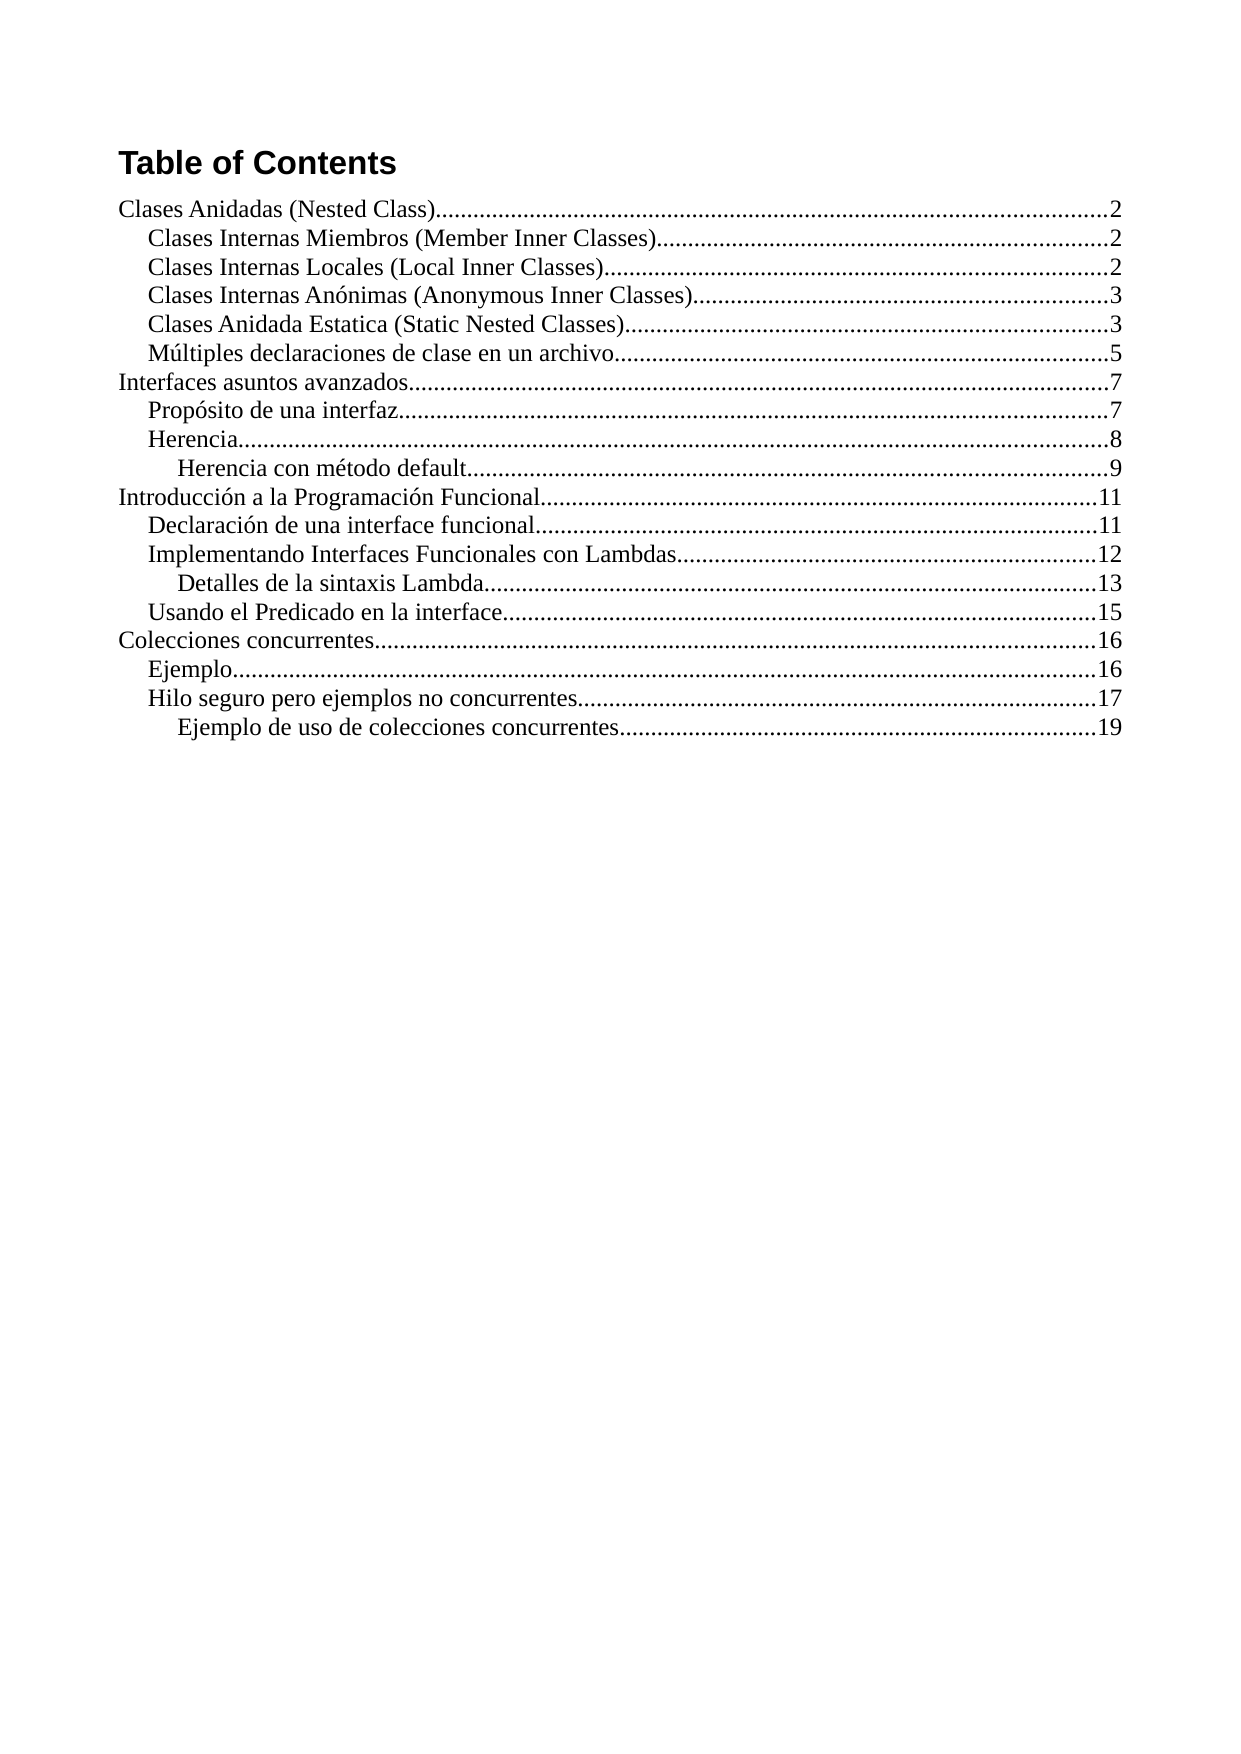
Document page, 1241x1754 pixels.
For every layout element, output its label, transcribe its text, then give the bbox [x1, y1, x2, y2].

text Clases Internas Miembros (Member Inner Classes) 2 [148, 223, 1122, 252]
text Herencia con método default. 9 [177, 453, 1122, 482]
text Clases Internas Anónimas (Anonymous Inner Classes) 3 [148, 280, 1122, 309]
text Detalles de la sintaxis Lambda 13 [177, 568, 1122, 597]
text Clases Anidada Estatica (Static Nested Classes) 3 [148, 309, 1122, 338]
text Interfaces asuntos avanzados 7 [118, 367, 1122, 395]
text Múltiples declaraciones de clase en un archivo. 5 [148, 338, 1122, 367]
text Hilo seguro pero ejemplos no concurrentes 17 [148, 683, 1122, 712]
text Ejemplo 16 [148, 654, 1122, 683]
text Declaración de una interface funcional 11 [148, 510, 1122, 539]
text Clases Anidadas (Nested Class) 2 [118, 194, 1122, 223]
text Clases Internas Locales (Local Inner Classes) 2 [148, 252, 1122, 280]
text Propósito de una interfaz 7 [148, 395, 1122, 424]
text Usando el Predicado en la interface 15 [148, 597, 1122, 625]
subtitle Table of Contents [118, 143, 1122, 182]
text Implementando Interfaces Funcionales con Lambdas 12 [148, 539, 1122, 568]
text Ejemplo de uso de colecciones concurrentes 19 [177, 712, 1122, 740]
text Colecciones concurrentes 16 [118, 625, 1122, 654]
text Herencia 8 [148, 424, 1122, 453]
text Introducción a la Programación Funcional 11 [118, 482, 1122, 510]
